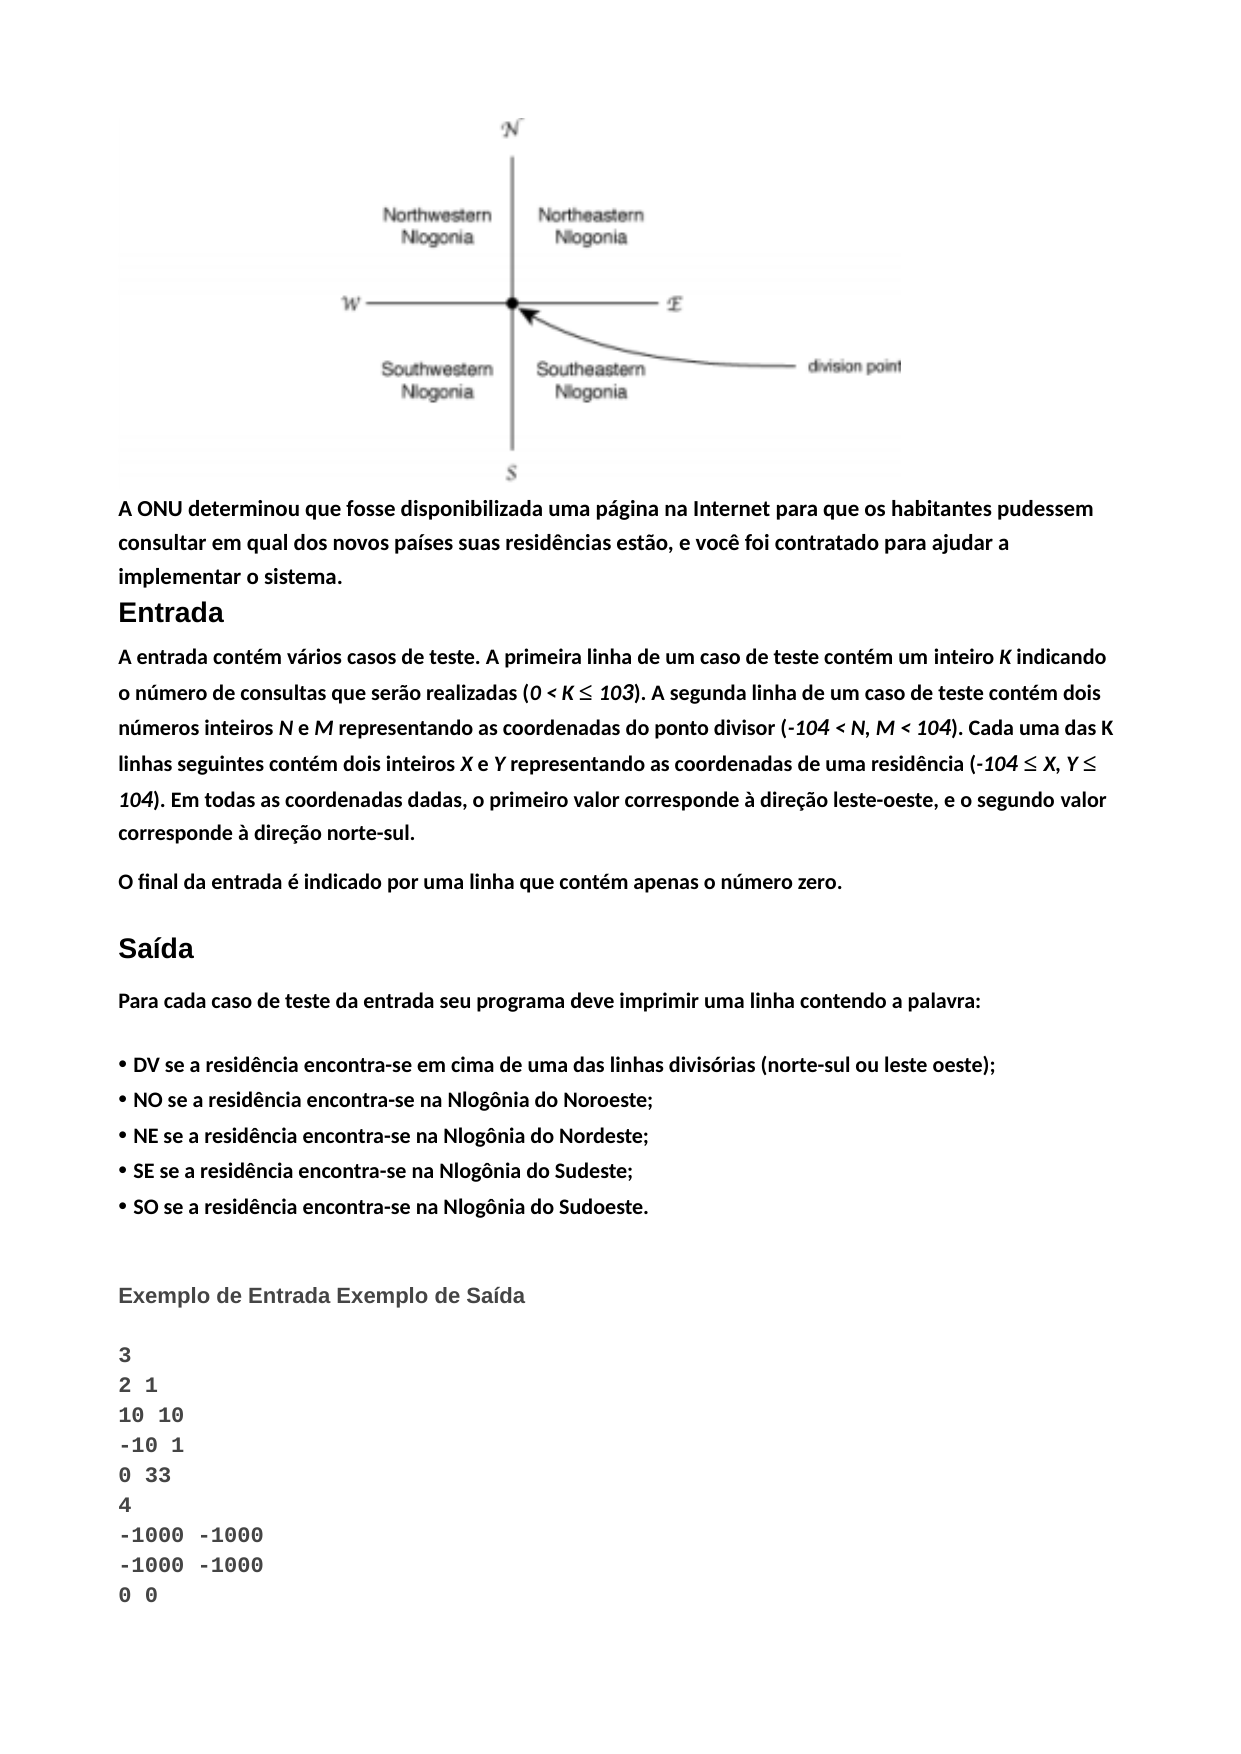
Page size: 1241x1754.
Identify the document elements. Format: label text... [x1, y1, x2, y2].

text 0 0 [118, 1584, 1122, 1609]
text • SE se a residência encontra-se na Nlogônia do Sudeste; [118, 1156, 1122, 1184]
text -1000 -1000 [118, 1554, 1122, 1579]
text Saída [118, 932, 1122, 964]
text • NE se a residência encontra-se na Nlogônia do Nordeste; [118, 1120, 1122, 1149]
text 3 [118, 1344, 1122, 1369]
text • SO se a residência encontra-se na Nlogônia do Sudoeste. [118, 1191, 1122, 1220]
text 10 10 [118, 1404, 1122, 1429]
picture [118, 118, 901, 489]
text A entrada contém vários casos de teste. A primeira linha de um caso de teste contém um inteiro K indicando o número de consultas que serão realizadas (0 < K ≤ 103). A segunda linha de um caso de teste contém dois números inteiros N e M representando as coordenadas do ponto divisor (-104 < N, M < 104). Cada uma das K linhas seguintes contém dois inteiros X e Y representando as coordenadas de uma residência (-104 ≤ X, Y ≤ 104). Em todas as coordenadas dadas, o primeiro valor corresponde à direção leste-oeste, e o segundo valor corresponde à direção norte-sul. [118, 643, 1122, 846]
text Para cada caso de teste da entrada seu programa deve imprimir uma linha contendo a palavra: [118, 987, 1122, 1014]
text Entrada [118, 596, 1122, 628]
text • DV se a residência encontra-se em cima de uma das linhas divisórias (norte-sul ou leste oeste); [118, 1049, 1122, 1078]
text Exemplo de Entrada Exemplo de Saída [118, 1282, 1122, 1308]
text -10 1 [118, 1434, 1122, 1459]
text 0 33 [118, 1464, 1122, 1489]
text 2 1 [118, 1374, 1122, 1399]
text -1000 -1000 [118, 1524, 1122, 1549]
text 4 [118, 1494, 1122, 1519]
text O final da entrada é indicado por uma linha que contém apenas o número zero. [118, 868, 1122, 895]
text • NO se a residência encontra-se na Nlogônia do Noroeste; [118, 1084, 1122, 1113]
text A ONU determinou que fosse disponibilizada uma página na Internet para que os habitantes pudessem consultar em qual dos novos países suas residências estão, e você foi contratado para ajudar a implementar o sistema. [118, 494, 1122, 590]
